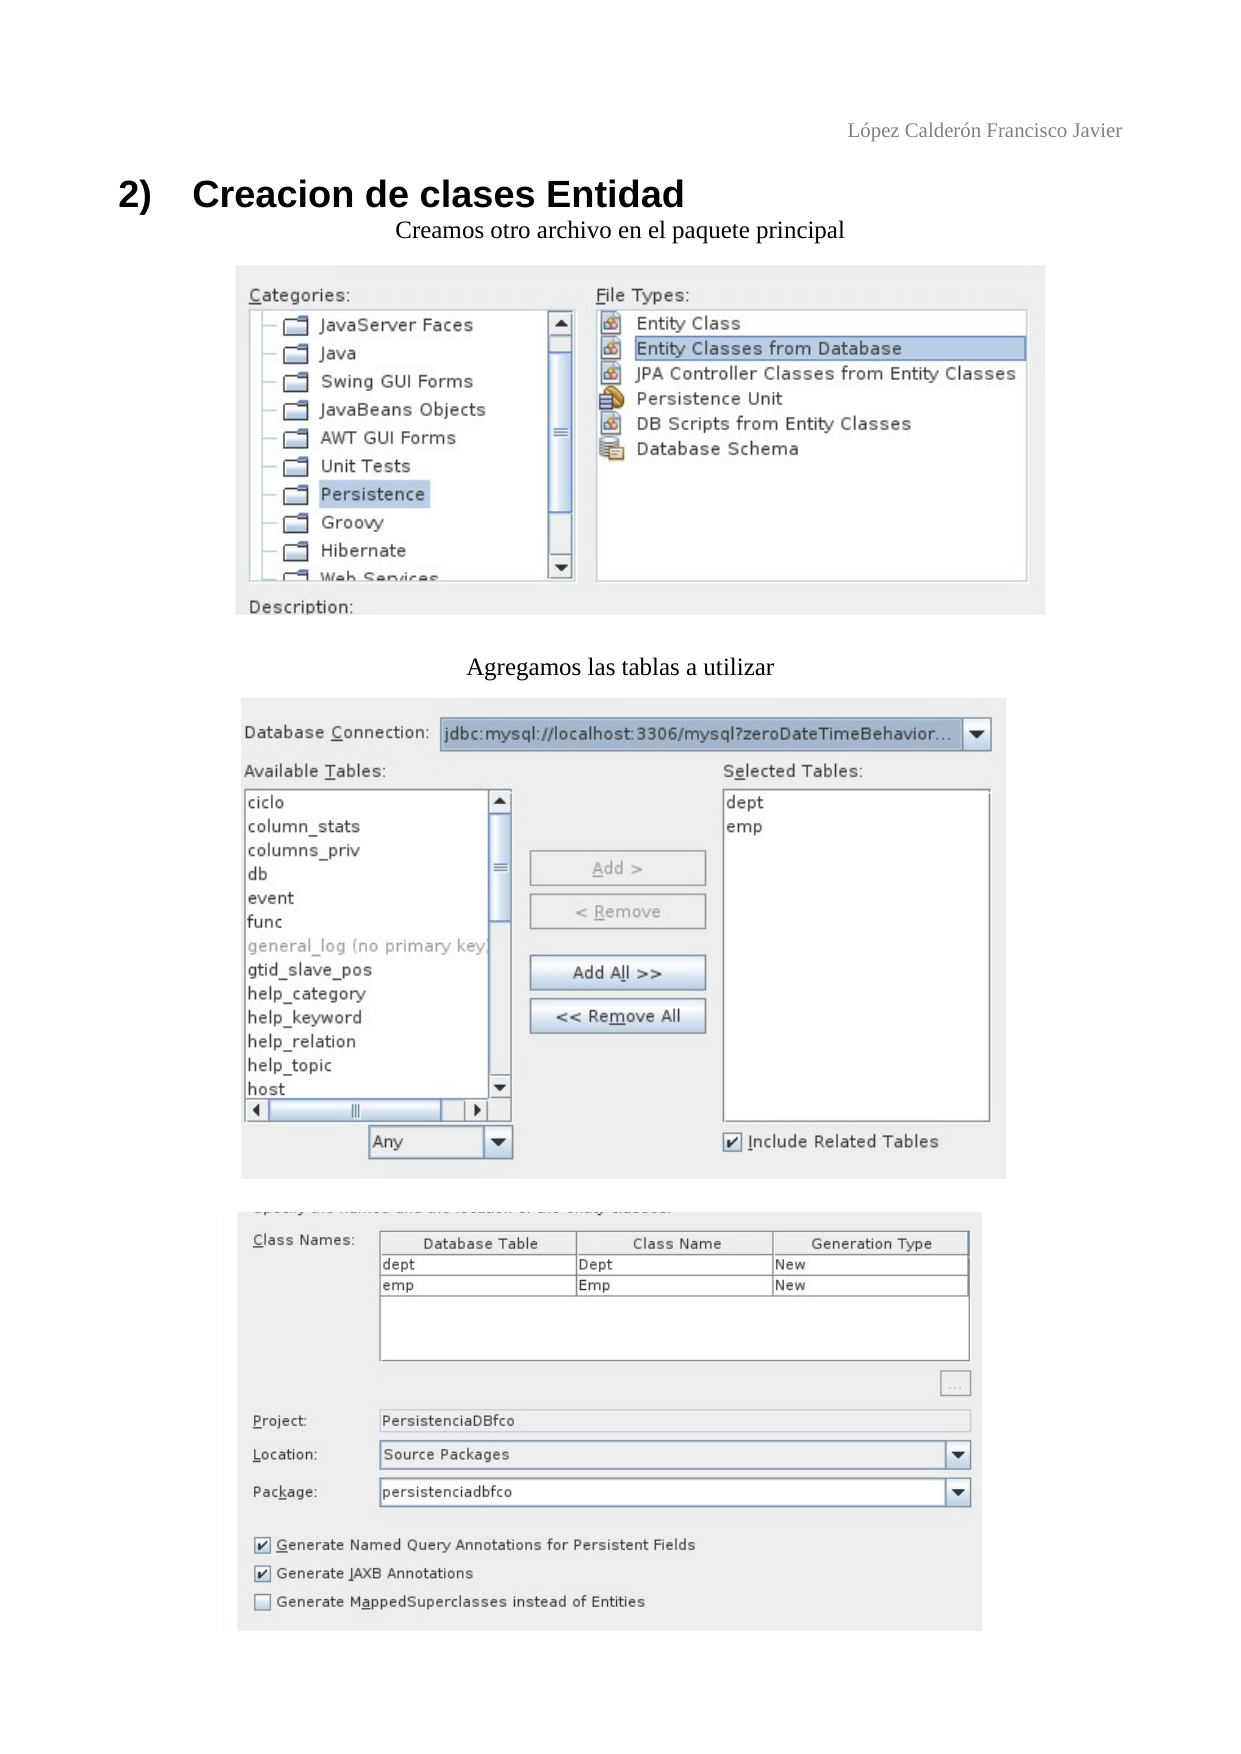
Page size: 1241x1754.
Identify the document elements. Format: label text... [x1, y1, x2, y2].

text Creamos otro archivo en el paquete principal [118, 215, 1122, 244]
text Agregamos las tablas a utilizar [118, 652, 1122, 681]
picture [222, 1212, 983, 1631]
picture [240, 698, 1007, 1179]
picture [235, 265, 1045, 615]
subtitle Creacion de clases Entidad [118, 172, 1122, 215]
